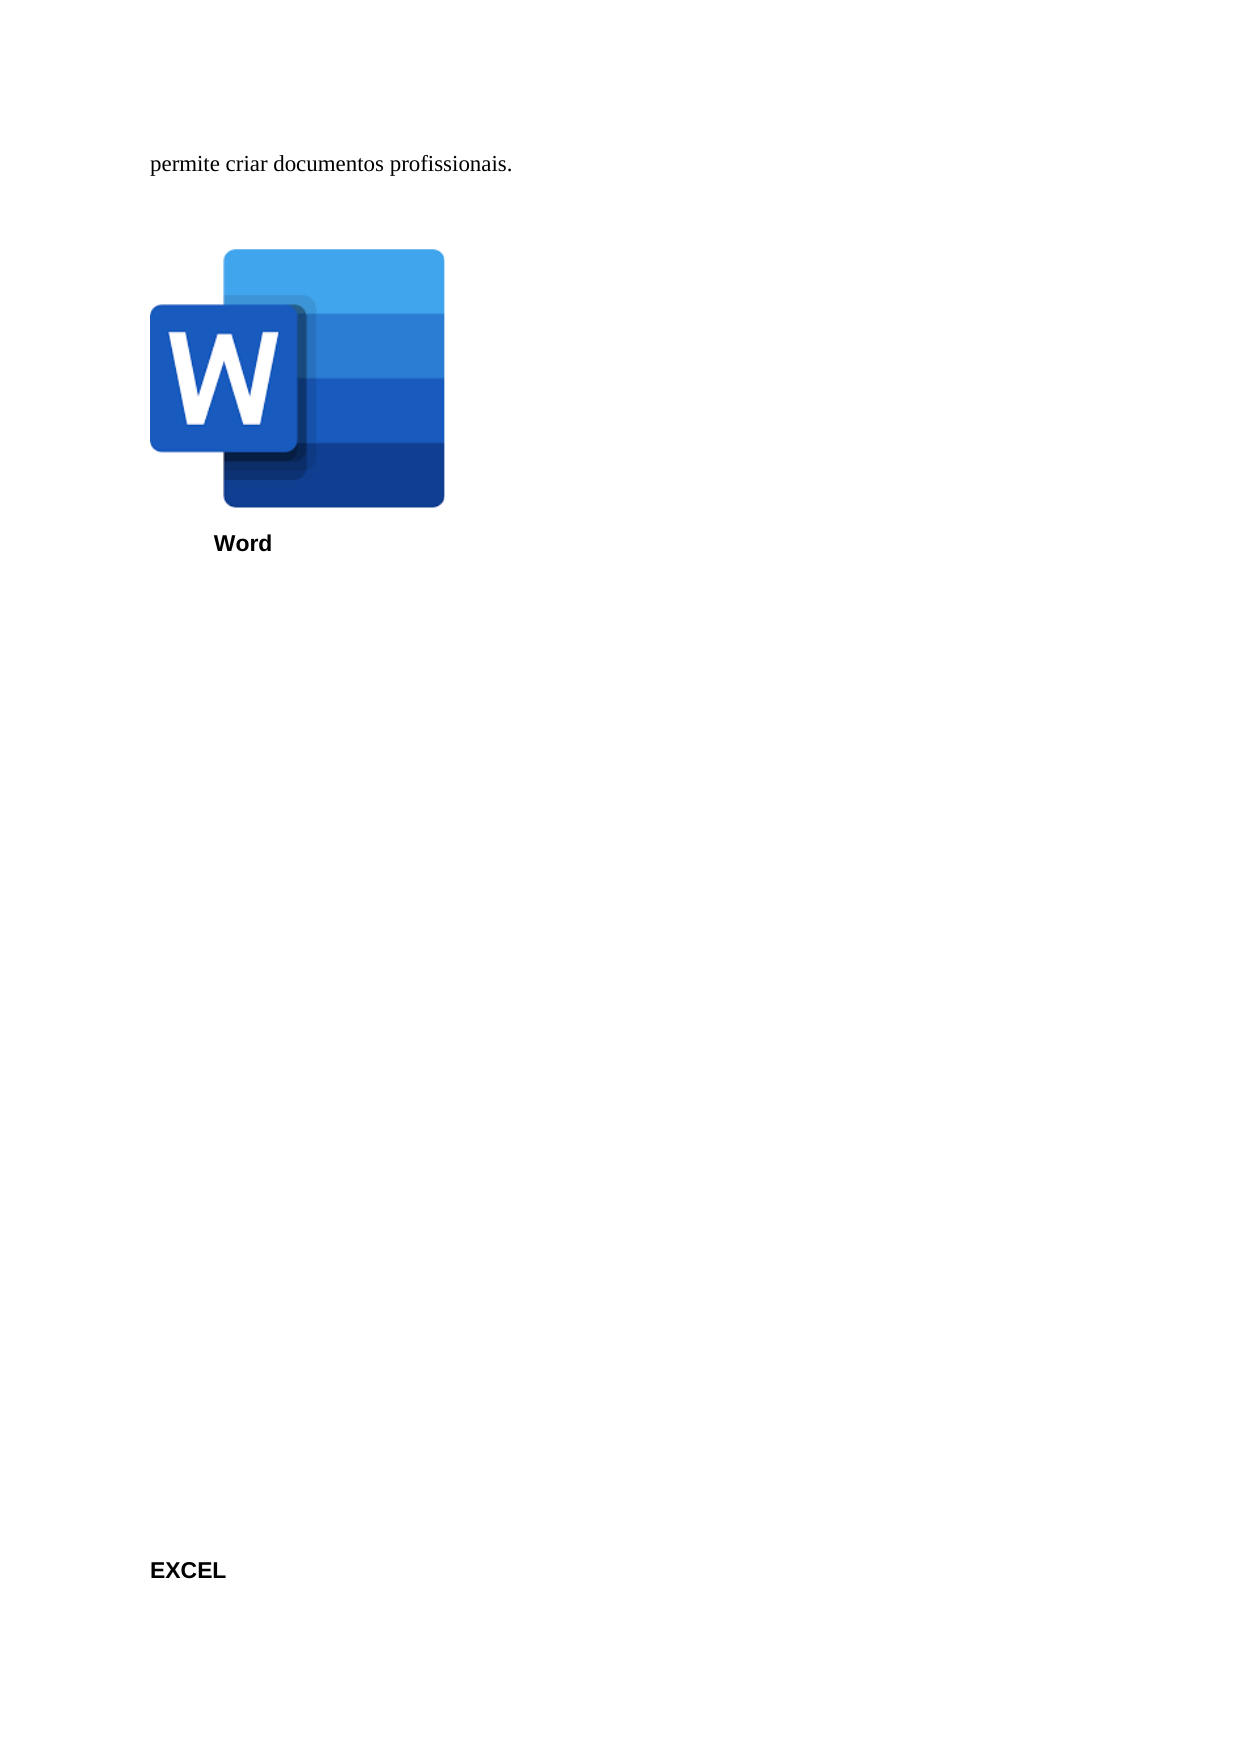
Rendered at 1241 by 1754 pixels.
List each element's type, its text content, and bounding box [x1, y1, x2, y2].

text Word [150, 530, 1090, 556]
text EXCEL [150, 1557, 1090, 1583]
picture [150, 231, 445, 526]
text permite criar documentos profissionais. [150, 150, 1090, 176]
